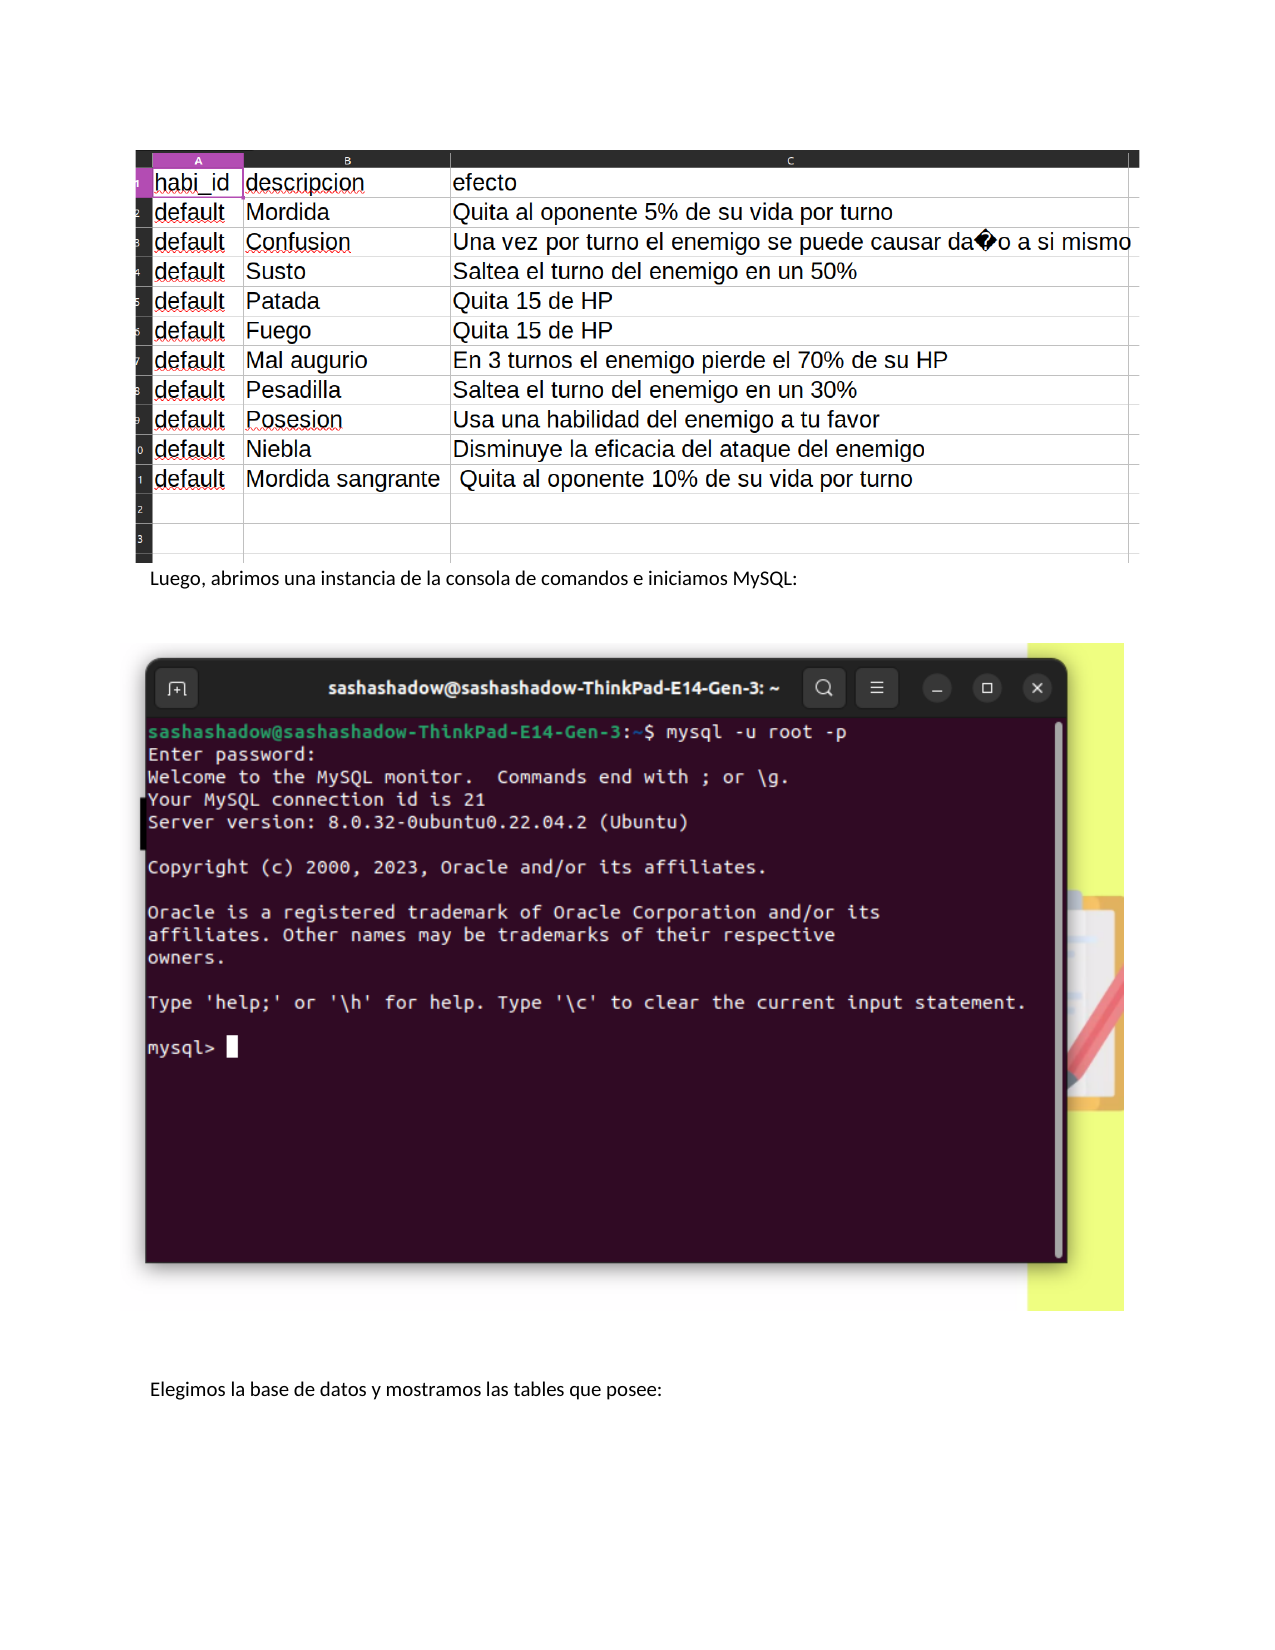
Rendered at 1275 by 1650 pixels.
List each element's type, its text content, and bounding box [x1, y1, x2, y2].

text Elegimos la base de datos y mostramos las tables que posee: [150, 1376, 1125, 1401]
picture [135, 150, 1140, 563]
picture [120, 643, 1124, 1311]
text Luego, abrimos una instancia de la consola de comandos e iniciamos MySQL: [150, 563, 1125, 590]
